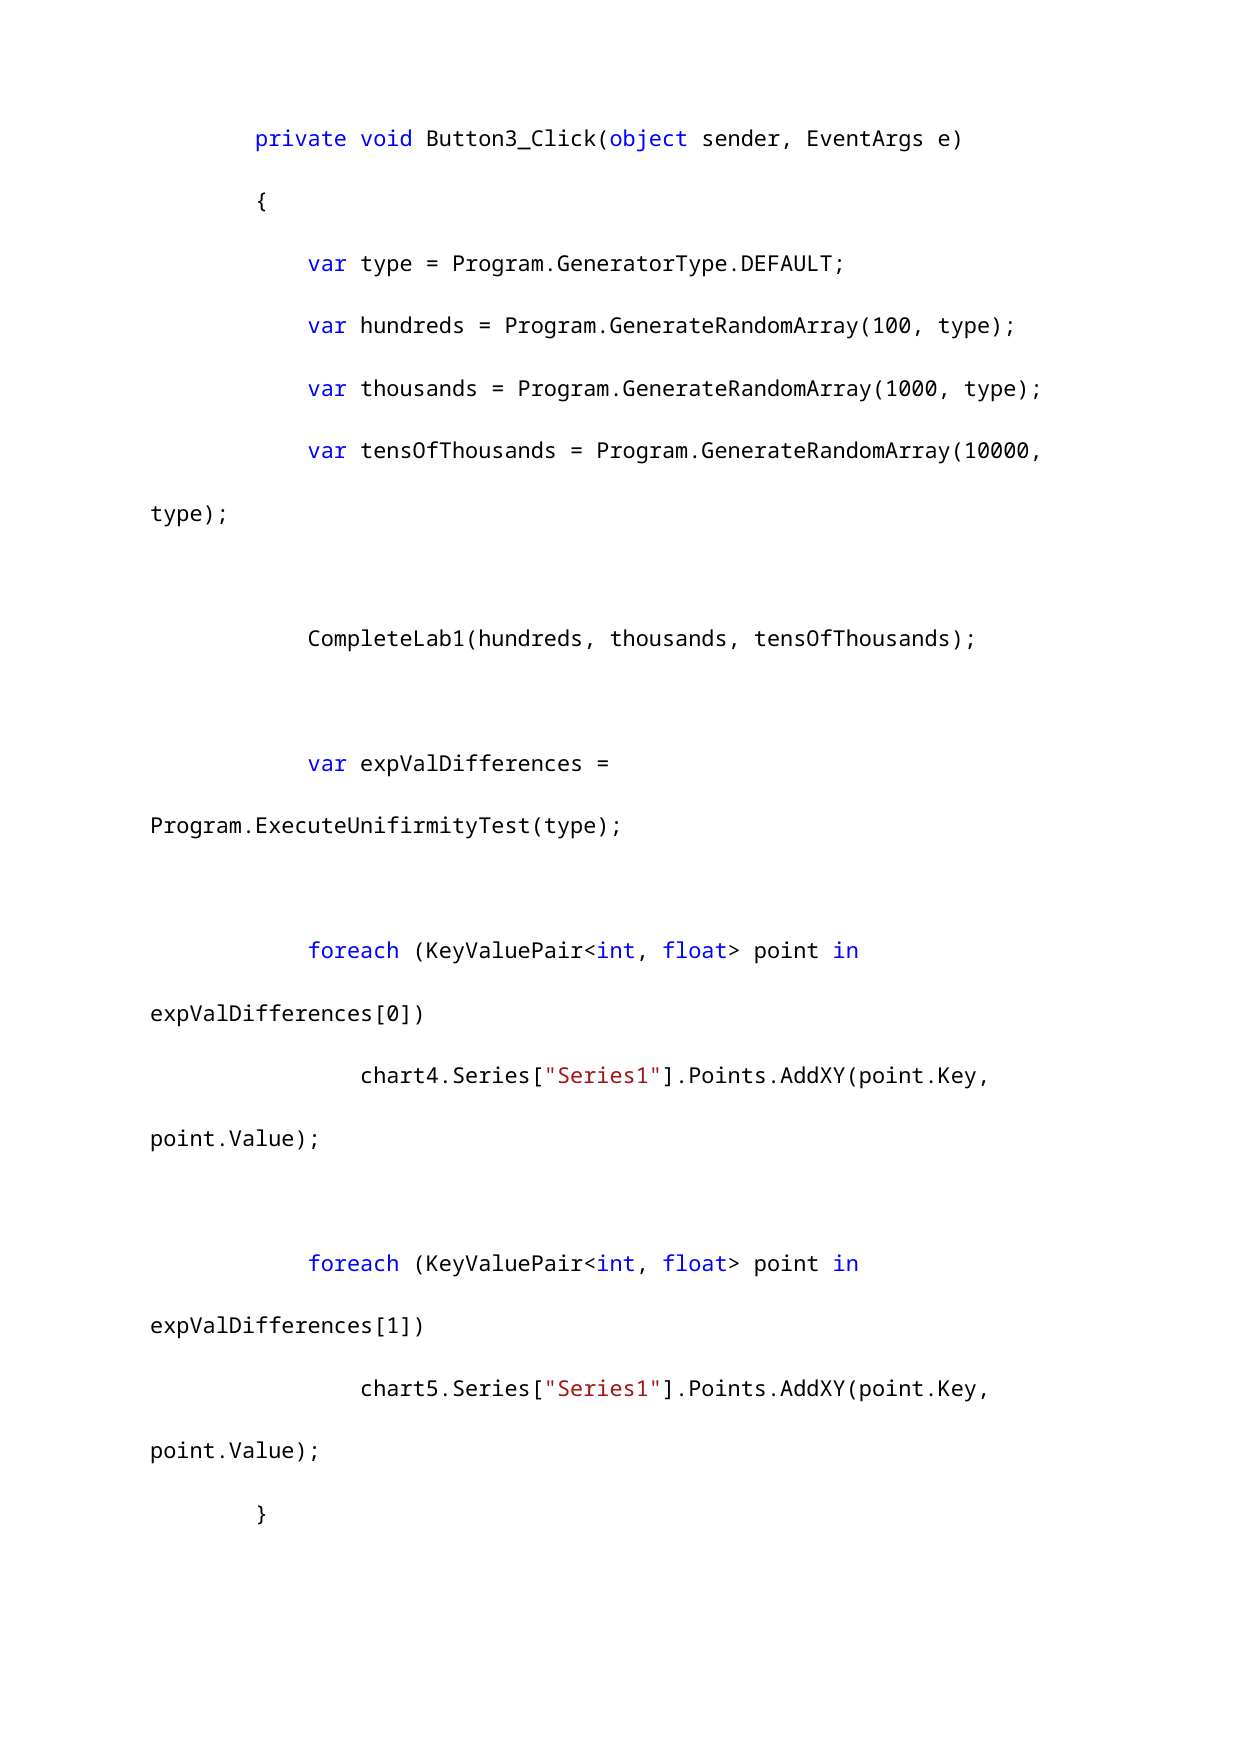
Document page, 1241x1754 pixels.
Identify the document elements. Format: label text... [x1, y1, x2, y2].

text var hundreds = Program.GenerateRandomArray(100, type); [150, 284, 1090, 346]
text chart4.Series["Series1"].Points.AddXY(point.Key, point.Value); [150, 1034, 1090, 1159]
text } [150, 1471, 1090, 1534]
text { [150, 159, 1090, 221]
text var tensOfThousands = Program.GenerateRandomArray(10000, type); [150, 409, 1090, 534]
text var type = Program.GeneratorType.DEFAULT; [150, 221, 1090, 284]
text foreach (KeyValuePair<int, float> point in expValDifferences[1]) [150, 1221, 1090, 1346]
text private void Button3_Click(object sender, EventArgs e) [150, 96, 1090, 159]
text foreach (KeyValuePair<int, float> point in expValDifferences[0]) [150, 909, 1090, 1034]
text var thousands = Program.GenerateRandomArray(1000, type); [150, 346, 1090, 409]
text CompleteLab1(hundreds, thousands, tensOfThousands); [150, 596, 1090, 659]
text chart5.Series["Series1"].Points.AddXY(point.Key, point.Value); [150, 1346, 1090, 1471]
text var expValDifferences = Program.ExecuteUnifirmityTest(type); [150, 721, 1090, 846]
